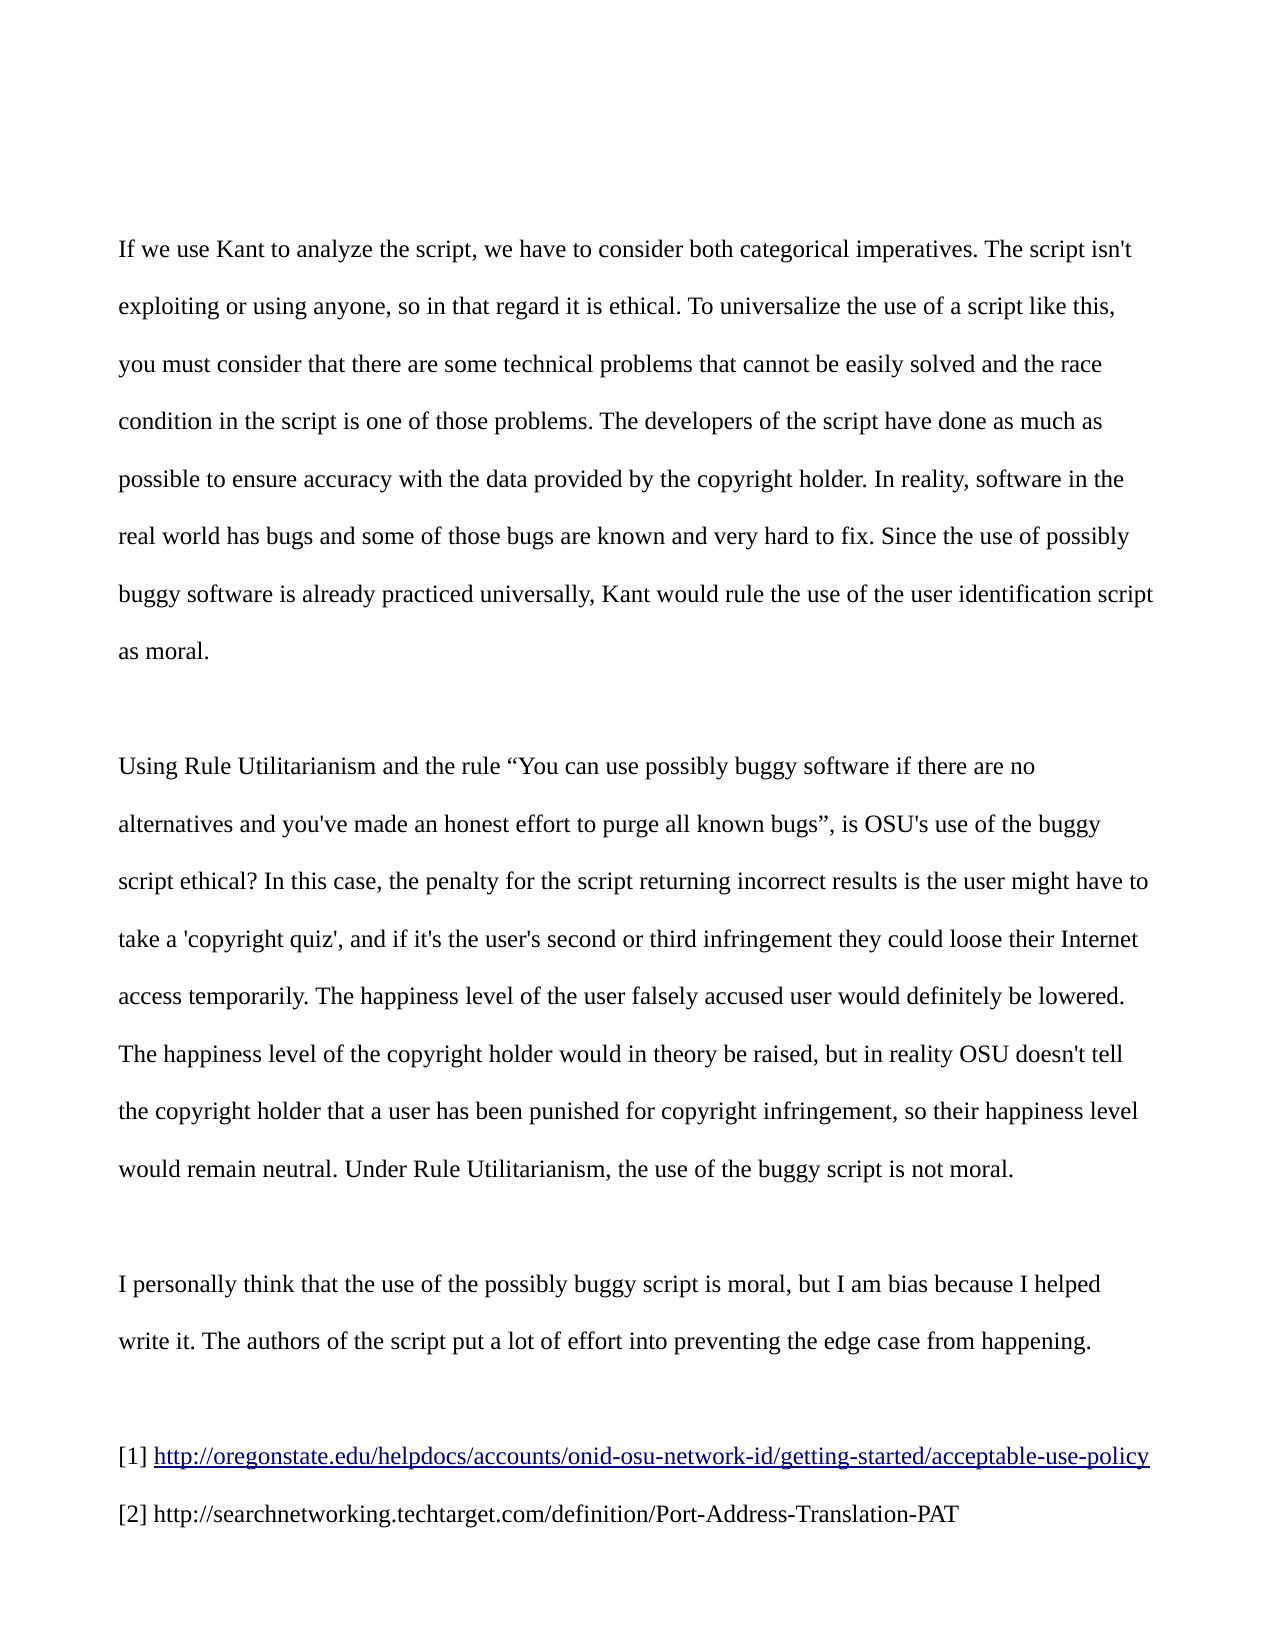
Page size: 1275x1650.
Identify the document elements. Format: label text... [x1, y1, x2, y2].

text [1] http://oregonstate.edu/helpdocs/accounts/onid-osu-network-id/getting-started/acceptable-use-policy [118, 1441, 1157, 1470]
text [2] http://searchnetworking.techtarget.com/definition/Port-Address-Translation-PAT [118, 1499, 1157, 1528]
text If we use Kant to analyze the script, we have to consider both categorical imperatives. The script isn't exploiting or using anyone, so in that regard it is ethical. To universalize the use of a script like this, you must consider that there are some technical problems that cannot be easily solved and the race condition in the script is one of those problems. The developers of the script have done as much as possible to ensure accuracy with the data provided by the copyright holder. In reality, software in the real world has bugs and some of those bugs are known and very hard to fix. Since the use of possibly buggy software is already practiced universally, Kant would rule the use of the user identification script as moral. [118, 234, 1157, 665]
text Using Rule Utilitarianism and the rule “You can use possibly buggy software if there are no alternatives and you've made an honest effort to purge all known bugs”, is OSU's use of the buggy script ethical? In this case, the penalty for the script returning incorrect results is the user might have to take a 'copyright quiz', and if it's the user's second or third infringement they could loose their Internet access temporarily. The happiness level of the user falsely accused user would definitely be lowered. The happiness level of the copyright holder would in theory be raised, but in reality OSU doesn't tell the copyright holder that a user has been punished for copyright infringement, so their happiness level would remain neutral. Under Rule Utilitarianism, the use of the buggy script is not moral. [118, 751, 1157, 1183]
text I personally think that the use of the possibly buggy script is moral, but I am bias because I helped write it. The authors of the script put a lot of effort into preventing the edge case from happening. [118, 1269, 1157, 1355]
